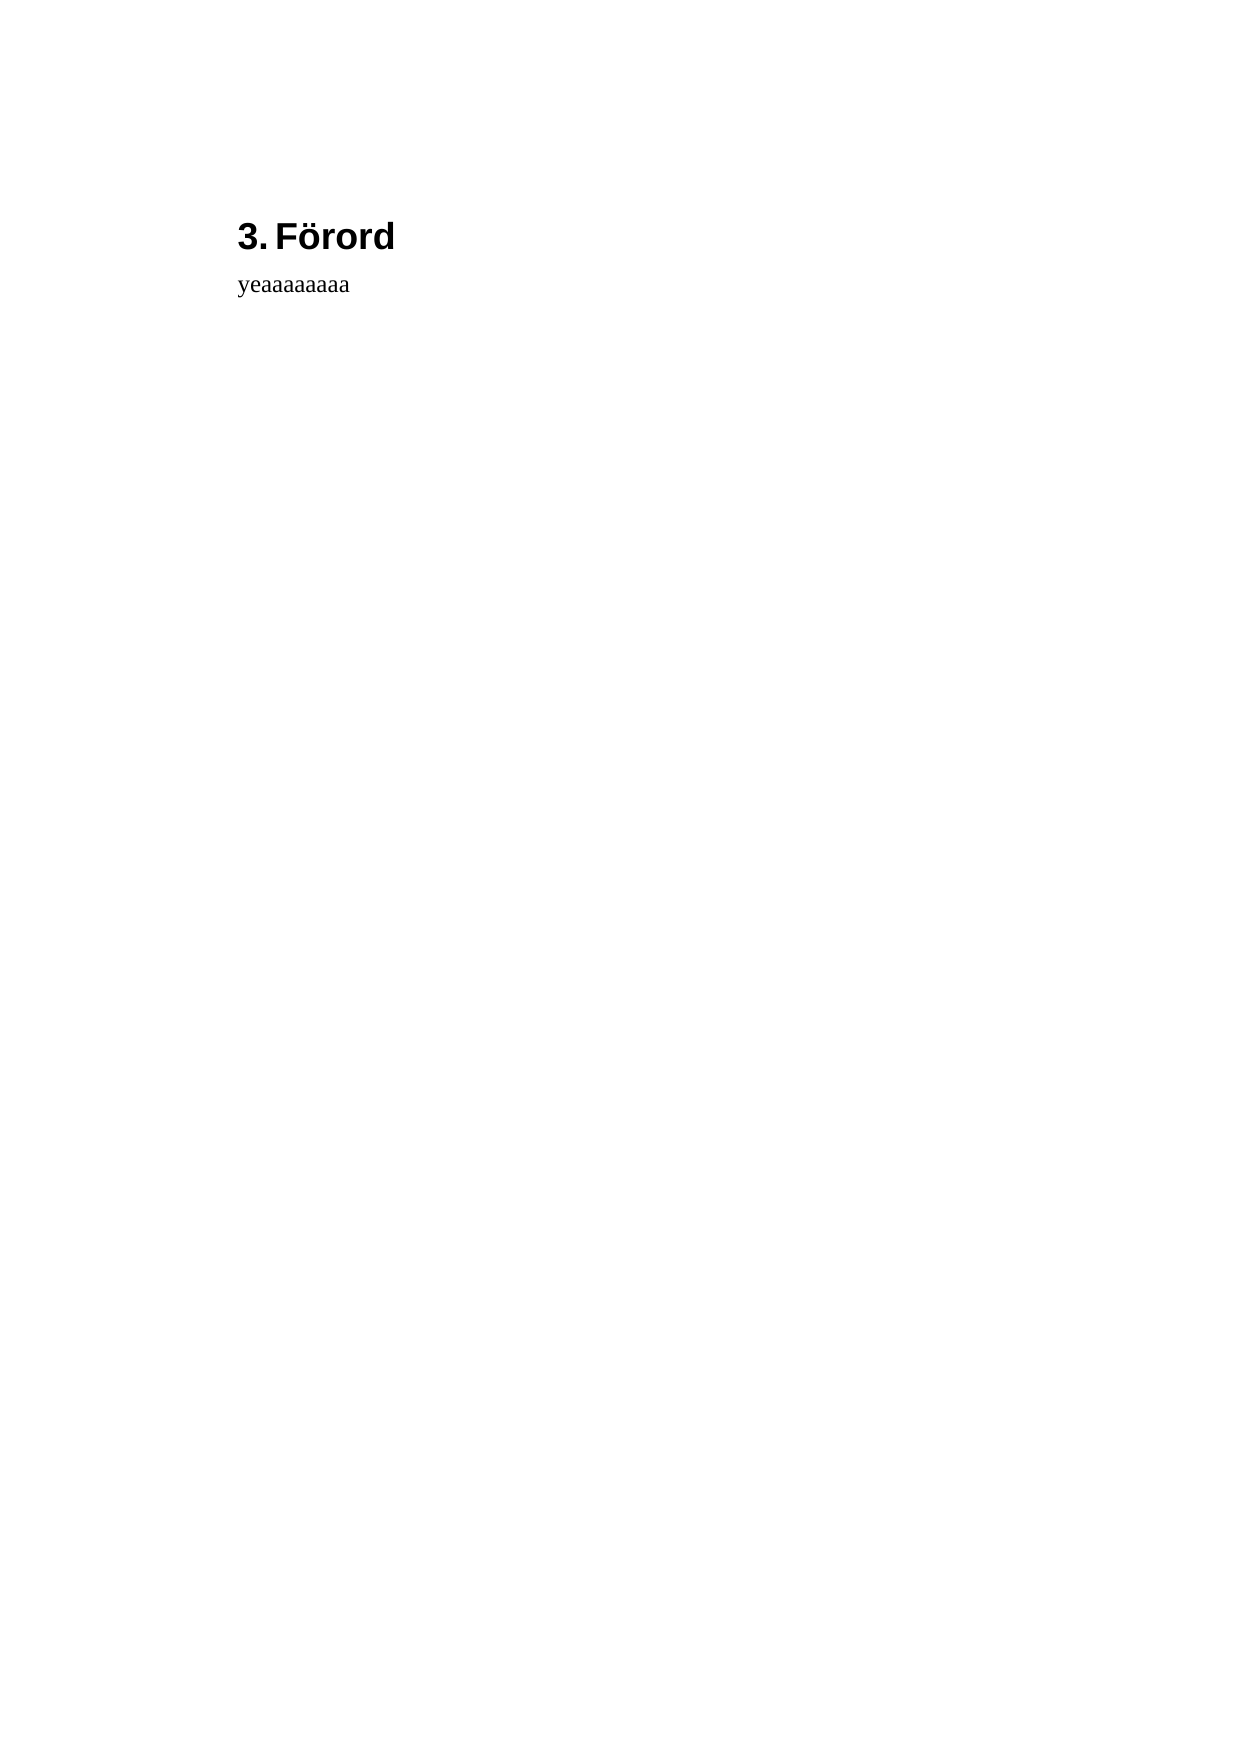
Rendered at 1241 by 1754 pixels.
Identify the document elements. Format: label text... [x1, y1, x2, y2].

subtitle Förord [237, 214, 1031, 257]
text yeaaaaaaaa [237, 269, 1031, 298]
